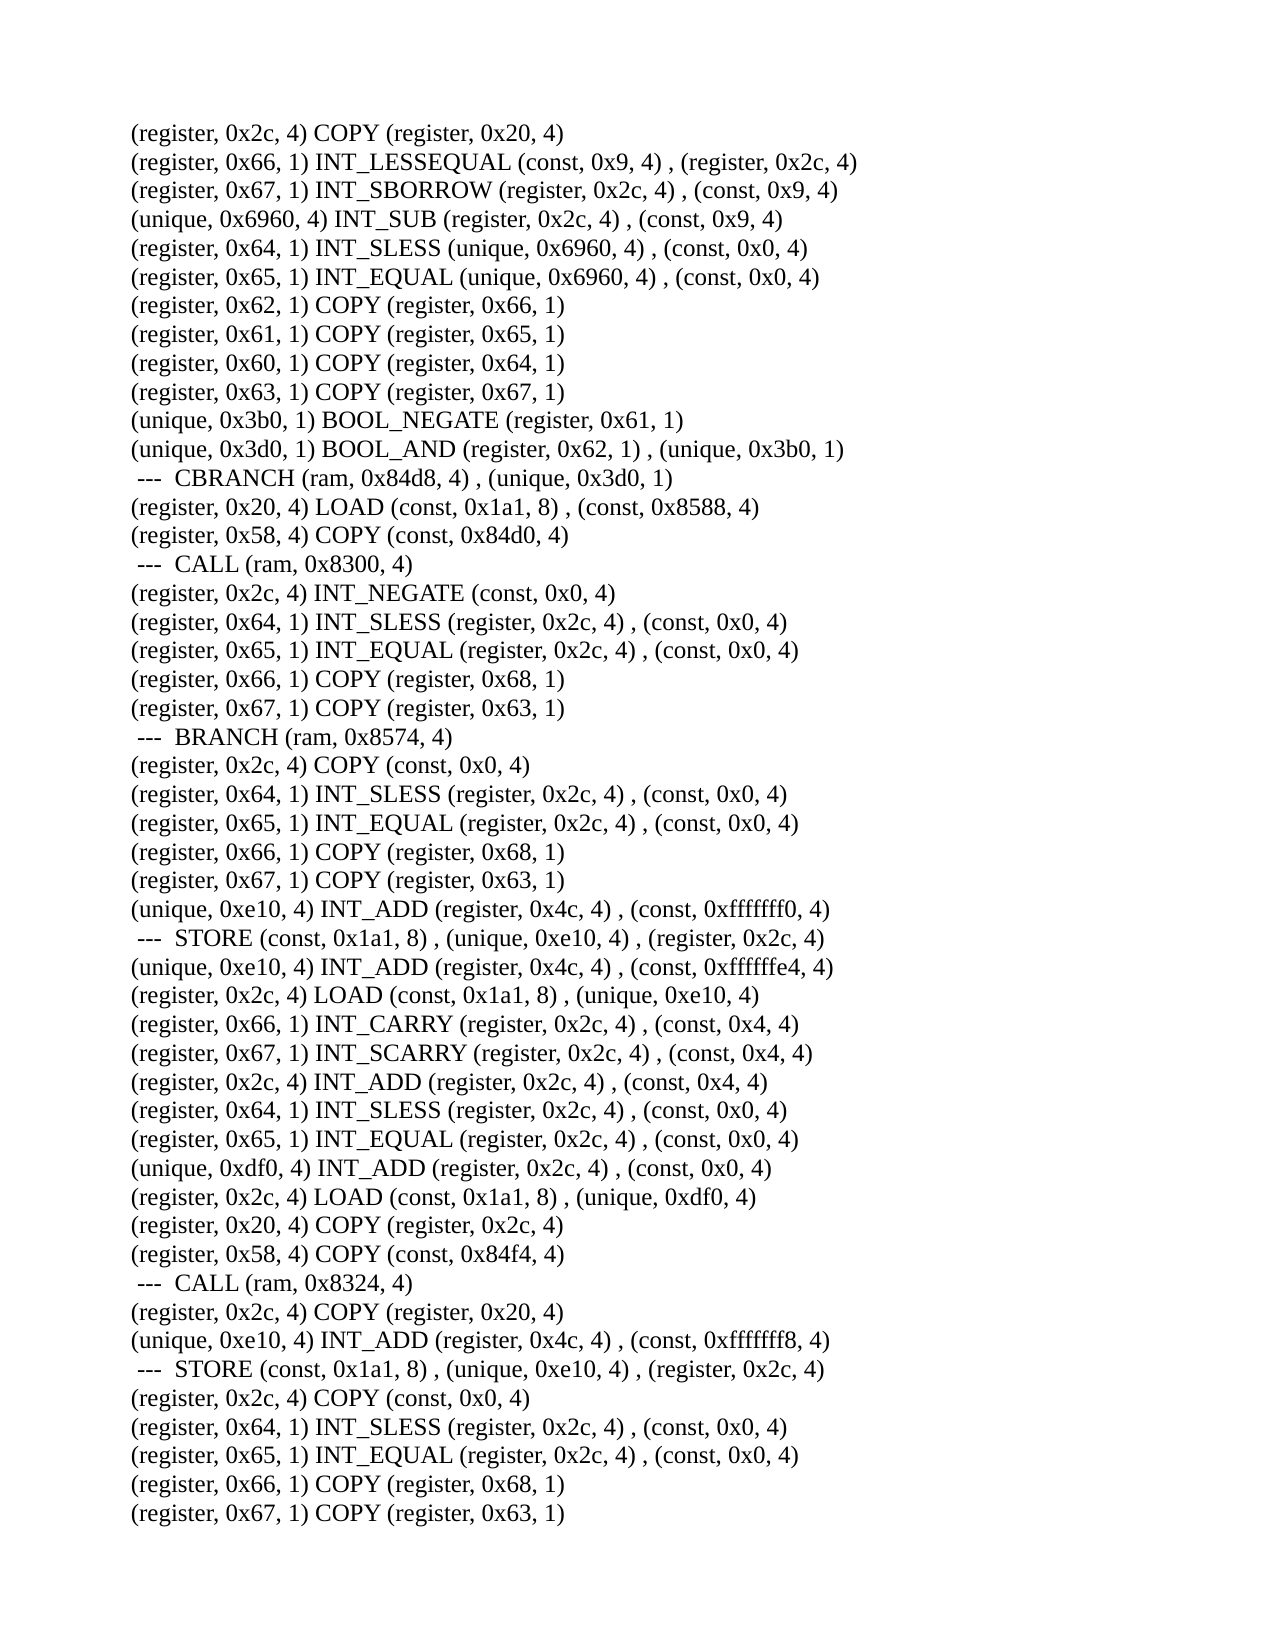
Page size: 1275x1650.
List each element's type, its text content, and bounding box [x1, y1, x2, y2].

text --- STORE (const, 0x1a1, 8) , (unique, 0xe10, 4) , (register, 0x2c, 4) [118, 1354, 1157, 1383]
text (unique, 0x3d0, 1) BOOL_AND (register, 0x62, 1) , (unique, 0x3b0, 1) [118, 434, 1157, 463]
text (register, 0x65, 1) INT_EQUAL (register, 0x2c, 4) , (const, 0x0, 4) [118, 636, 1157, 664]
text (register, 0x64, 1) INT_SLESS (register, 0x2c, 4) , (const, 0x0, 4) [118, 1096, 1157, 1124]
text (register, 0x60, 1) COPY (register, 0x64, 1) [118, 348, 1157, 377]
text (register, 0x2c, 4) LOAD (const, 0x1a1, 8) , (unique, 0xdf0, 4) [118, 1182, 1157, 1211]
text (unique, 0xe10, 4) INT_ADD (register, 0x4c, 4) , (const, 0xffffffe4, 4) [118, 952, 1157, 981]
text (register, 0x64, 1) INT_SLESS (register, 0x2c, 4) , (const, 0x0, 4) [118, 607, 1157, 636]
text (register, 0x2c, 4) INT_ADD (register, 0x2c, 4) , (const, 0x4, 4) [118, 1067, 1157, 1096]
text (register, 0x61, 1) COPY (register, 0x65, 1) [118, 319, 1157, 348]
text (register, 0x64, 1) INT_SLESS (register, 0x2c, 4) , (const, 0x0, 4) [118, 1412, 1157, 1441]
text (unique, 0xe10, 4) INT_ADD (register, 0x4c, 4) , (const, 0xfffffff8, 4) [118, 1326, 1157, 1354]
text (register, 0x20, 4) LOAD (const, 0x1a1, 8) , (const, 0x8588, 4) [118, 492, 1157, 521]
text (register, 0x66, 1) COPY (register, 0x68, 1) [118, 837, 1157, 866]
text (register, 0x67, 1) INT_SBORROW (register, 0x2c, 4) , (const, 0x9, 4) [118, 176, 1157, 204]
text (unique, 0x3b0, 1) BOOL_NEGATE (register, 0x61, 1) [118, 406, 1157, 434]
text (register, 0x2c, 4) LOAD (const, 0x1a1, 8) , (unique, 0xe10, 4) [118, 981, 1157, 1009]
text (register, 0x64, 1) INT_SLESS (unique, 0x6960, 4) , (const, 0x0, 4) [118, 233, 1157, 262]
text (register, 0x58, 4) COPY (const, 0x84f4, 4) [118, 1239, 1157, 1268]
text (register, 0x67, 1) COPY (register, 0x63, 1) [118, 866, 1157, 894]
text (register, 0x66, 1) INT_CARRY (register, 0x2c, 4) , (const, 0x4, 4) [118, 1009, 1157, 1038]
text --- STORE (const, 0x1a1, 8) , (unique, 0xe10, 4) , (register, 0x2c, 4) [118, 923, 1157, 952]
text (register, 0x2c, 4) COPY (register, 0x20, 4) [118, 118, 1157, 147]
text (register, 0x64, 1) INT_SLESS (register, 0x2c, 4) , (const, 0x0, 4) [118, 779, 1157, 808]
text (unique, 0x6960, 4) INT_SUB (register, 0x2c, 4) , (const, 0x9, 4) [118, 204, 1157, 233]
text --- CALL (ram, 0x8324, 4) [118, 1268, 1157, 1297]
text (register, 0x2c, 4) INT_NEGATE (const, 0x0, 4) [118, 578, 1157, 607]
text (register, 0x65, 1) INT_EQUAL (register, 0x2c, 4) , (const, 0x0, 4) [118, 808, 1157, 837]
text (register, 0x67, 1) COPY (register, 0x63, 1) [118, 1498, 1157, 1527]
text (register, 0x66, 1) INT_LESSEQUAL (const, 0x9, 4) , (register, 0x2c, 4) [118, 147, 1157, 176]
text (register, 0x66, 1) COPY (register, 0x68, 1) [118, 1469, 1157, 1498]
text (register, 0x65, 1) INT_EQUAL (register, 0x2c, 4) , (const, 0x0, 4) [118, 1441, 1157, 1469]
text --- BRANCH (ram, 0x8574, 4) [118, 722, 1157, 751]
text (register, 0x20, 4) COPY (register, 0x2c, 4) [118, 1211, 1157, 1239]
text (unique, 0xe10, 4) INT_ADD (register, 0x4c, 4) , (const, 0xfffffff0, 4) [118, 894, 1157, 923]
text (register, 0x67, 1) COPY (register, 0x63, 1) [118, 693, 1157, 722]
text (register, 0x58, 4) COPY (const, 0x84d0, 4) [118, 521, 1157, 549]
text (register, 0x2c, 4) COPY (register, 0x20, 4) [118, 1297, 1157, 1326]
text (register, 0x62, 1) COPY (register, 0x66, 1) [118, 291, 1157, 319]
text --- CALL (ram, 0x8300, 4) [118, 549, 1157, 578]
text (register, 0x65, 1) INT_EQUAL (register, 0x2c, 4) , (const, 0x0, 4) [118, 1124, 1157, 1153]
text (register, 0x63, 1) COPY (register, 0x67, 1) [118, 377, 1157, 406]
text (register, 0x66, 1) COPY (register, 0x68, 1) [118, 664, 1157, 693]
text (register, 0x2c, 4) COPY (const, 0x0, 4) [118, 1383, 1157, 1412]
text (register, 0x67, 1) INT_SCARRY (register, 0x2c, 4) , (const, 0x4, 4) [118, 1038, 1157, 1067]
text (register, 0x65, 1) INT_EQUAL (unique, 0x6960, 4) , (const, 0x0, 4) [118, 262, 1157, 291]
text --- CBRANCH (ram, 0x84d8, 4) , (unique, 0x3d0, 1) [118, 463, 1157, 492]
text (register, 0x2c, 4) COPY (const, 0x0, 4) [118, 751, 1157, 779]
text (unique, 0xdf0, 4) INT_ADD (register, 0x2c, 4) , (const, 0x0, 4) [118, 1153, 1157, 1182]
